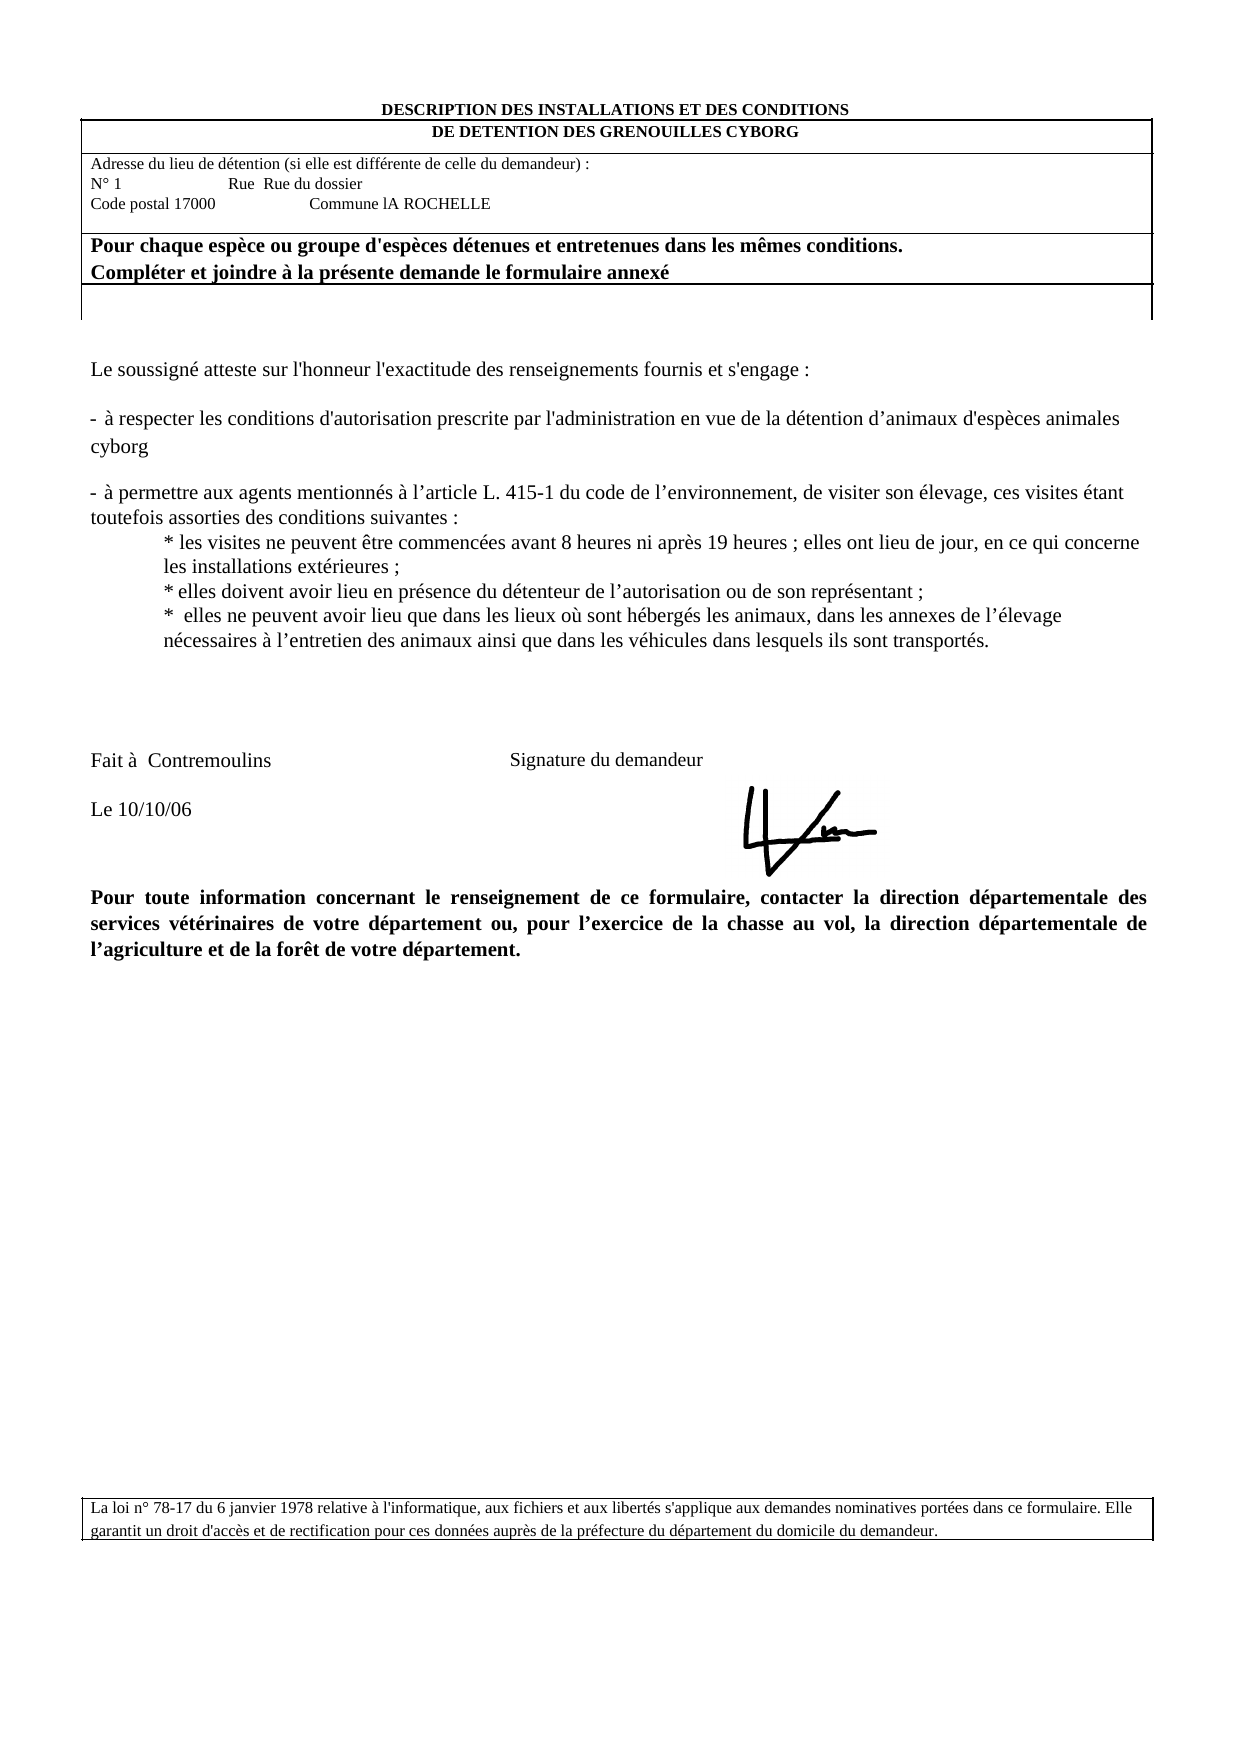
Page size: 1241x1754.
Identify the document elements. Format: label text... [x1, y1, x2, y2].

text Le soussigné atteste sur l'honneur l'exactitude des renseignements fournis et s'engage : [90, 357, 1148, 381]
text DESCRIPTION DES INSTALLATIONS ET DES CONDITIONS [89, 100, 1141, 119]
list à permettre aux agents mentionnés à l’article L. 415-1 du code de l’environnement, de visiter son élevage, ces visites étant toutefois assorties des conditions suivantes : [89, 479, 1140, 529]
list elles doivent avoir lieu en présence du détenteur de l’autorisation ou de son représentant ; [163, 579, 1148, 603]
text Signature du demandeur [509, 748, 1148, 771]
text Adresse du lieu de détention (si elle est différente de celle du demandeur) : [90, 154, 1148, 173]
picture [725, 775, 890, 878]
text La loi n° 78-17 du 6 janvier 1978 relative à l'informatique, aux fichiers et aux libertés s'applique aux demandes nominatives portées dans ce formulaire. Elle garantit un droit d'accès et de rectification pour ces données auprès de la préfecture du département du domicile du demandeur. [90, 1499, 1140, 1539]
text Pour toute information concernant le renseignement de ce formulaire, contacter la direction départementale des services vétérinaires de votre département ou, pour l’exercice de la chasse au vol, la direction départementale de l’agriculture et de la forêt de votre département. [90, 885, 1148, 961]
text Pour chaque espèce ou groupe d'espèces détenues et entretenues dans les mêmes conditions. [90, 234, 1148, 257]
list les visites ne peuvent être commencées avant 8 heures ni après 19 heures ; elles ont lieu de jour, en ce qui concerne les installations extérieures ; [163, 530, 1140, 578]
text Code postal 17000 Commune lA ROCHELLE [90, 193, 1148, 213]
text Le 10/10/06 [90, 797, 725, 821]
text [890, 797, 1148, 821]
text DE DETENTION DES GRENOUILLES CYBORG [89, 122, 1141, 141]
list elles ne peuvent avoir lieu que dans les lieux où sont hébergés les animaux, dans les annexes de l’élevage nécessaires à l’entretien des animaux ainsi que dans les véhicules dans lesquels ils sont transportés. [163, 603, 1140, 652]
list à respecter les conditions d'autorisation prescrite par l'administration en vue de la détention d’animaux d'espèces animales cyborg [89, 406, 1140, 458]
text N° 1 Rue Rue du dossier [90, 174, 1148, 193]
text Fait à Contremoulins [90, 748, 466, 772]
text Compléter et joindre à la présente demande le formulaire annexé [90, 260, 1148, 283]
